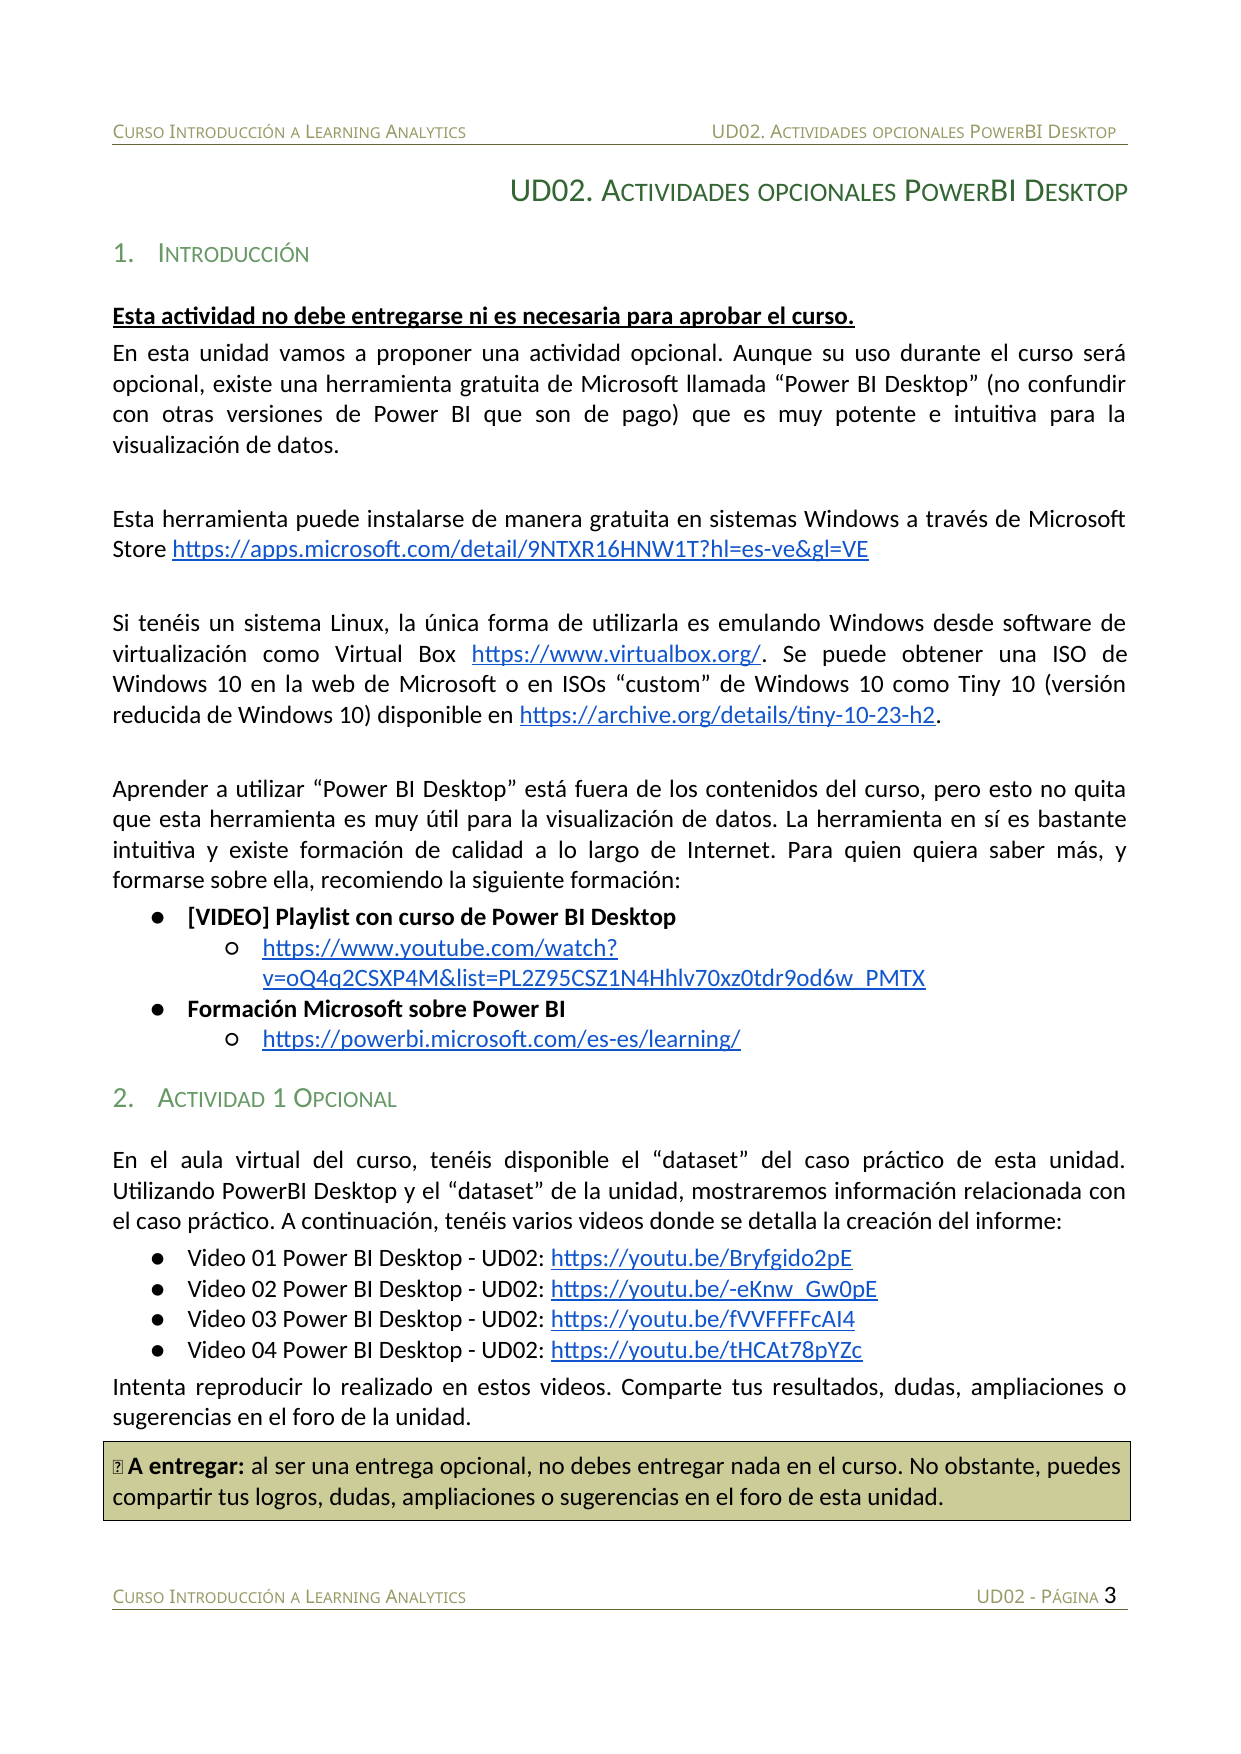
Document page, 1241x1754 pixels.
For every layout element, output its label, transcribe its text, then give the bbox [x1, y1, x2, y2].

text Esta actividad no debe entregarse ni es necesaria para aprobar el curso. [112, 300, 1128, 331]
list Video 03 Power BI Desktop - UD02: https://youtu.be/fVVFFFFcAI4 [150, 1303, 1128, 1334]
list [VIDEO] Playlist con curso de Power BI Desktop [150, 901, 1128, 932]
text 📕 A entregar: al ser una entrega opcional, no debes entregar nada en el curso. No obstante, puedes compartir tus logros, dudas, ampliaciones o sugerencias en el foro de esta unidad. [104, 1442, 1130, 1520]
text En esta unidad vamos a proponer una actividad opcional. Aunque su uso durante el curso será opcional, existe una herramienta gratuita de Microsoft llamada “Power BI Desktop” (no confundir con otras versiones de Power BI que son de pago) que es muy potente e intuitiva para la visualización de datos. [112, 337, 1128, 459]
text Si tenéis un sistema Linux, la única forma de utilizarla es emulando Windows desde software de virtualización como Virtual Box https://www.virtualbox.org/. Se puede obtener una ISO de Windows 10 en la web de Microsoft o en ISOs “custom” de Windows 10 como Tiny 10 (versión reducida de Windows 10) disponible en https://archive.org/details/tiny-10-23-h2. [112, 607, 1128, 729]
list Video 01 Power BI Desktop - UD02: https://youtu.be/Bryfgido2pE [150, 1242, 1128, 1273]
text Esta herramienta puede instalarse de manera gratuita en sistemas Windows a través de Microsoft Store https://apps.microsoft.com/detail/9NTXR16HNW1T?hl=es-ve&gl=VE [112, 503, 1128, 564]
list Video 02 Power BI Desktop - UD02: https://youtu.be/-eKnw_Gw0pE [150, 1273, 1128, 1303]
list https://www.youtube.com/watch?v=oQ4q2CSXP4M&list=PL2Z95CSZ1N4Hhlv70xz0tdr9od6w_PMTX [225, 932, 1128, 993]
text Intenta reproducir lo realizado en estos videos. Comparte tus resultados, dudas, ampliaciones o sugerencias en el foro de la unidad. [112, 1371, 1128, 1432]
subtitle Introducción [112, 234, 1128, 270]
text UD02. Actividades opcionales PowerBI Desktop [112, 169, 1128, 210]
text En el aula virtual del curso, tenéis disponible el “dataset” del caso práctico de esta unidad. Utilizando PowerBI Desktop y el “dataset” de la unidad, mostraremos información relacionada con el caso práctico. A continuación, tenéis varios videos donde se detalla la creación del informe: [112, 1144, 1128, 1236]
list Video 04 Power BI Desktop - UD02: https://youtu.be/tHCAt78pYZc [150, 1334, 1128, 1364]
subtitle Actividad 1 Opcional [112, 1079, 1128, 1114]
list Formación Microsoft sobre Power BI [150, 993, 1128, 1023]
text Aprender a utilizar “Power BI Desktop” está fuera de los contenidos del curso, pero esto no quita que esta herramienta es muy útil para la visualización de datos. La herramienta en sí es bastante intuitiva y existe formación de calidad a lo largo de Internet. Para quien quiera saber más, y formarse sobre ella, recomiendo la siguiente formación: [112, 773, 1128, 895]
list https://powerbi.microsoft.com/es-es/learning/ [225, 1023, 1128, 1054]
